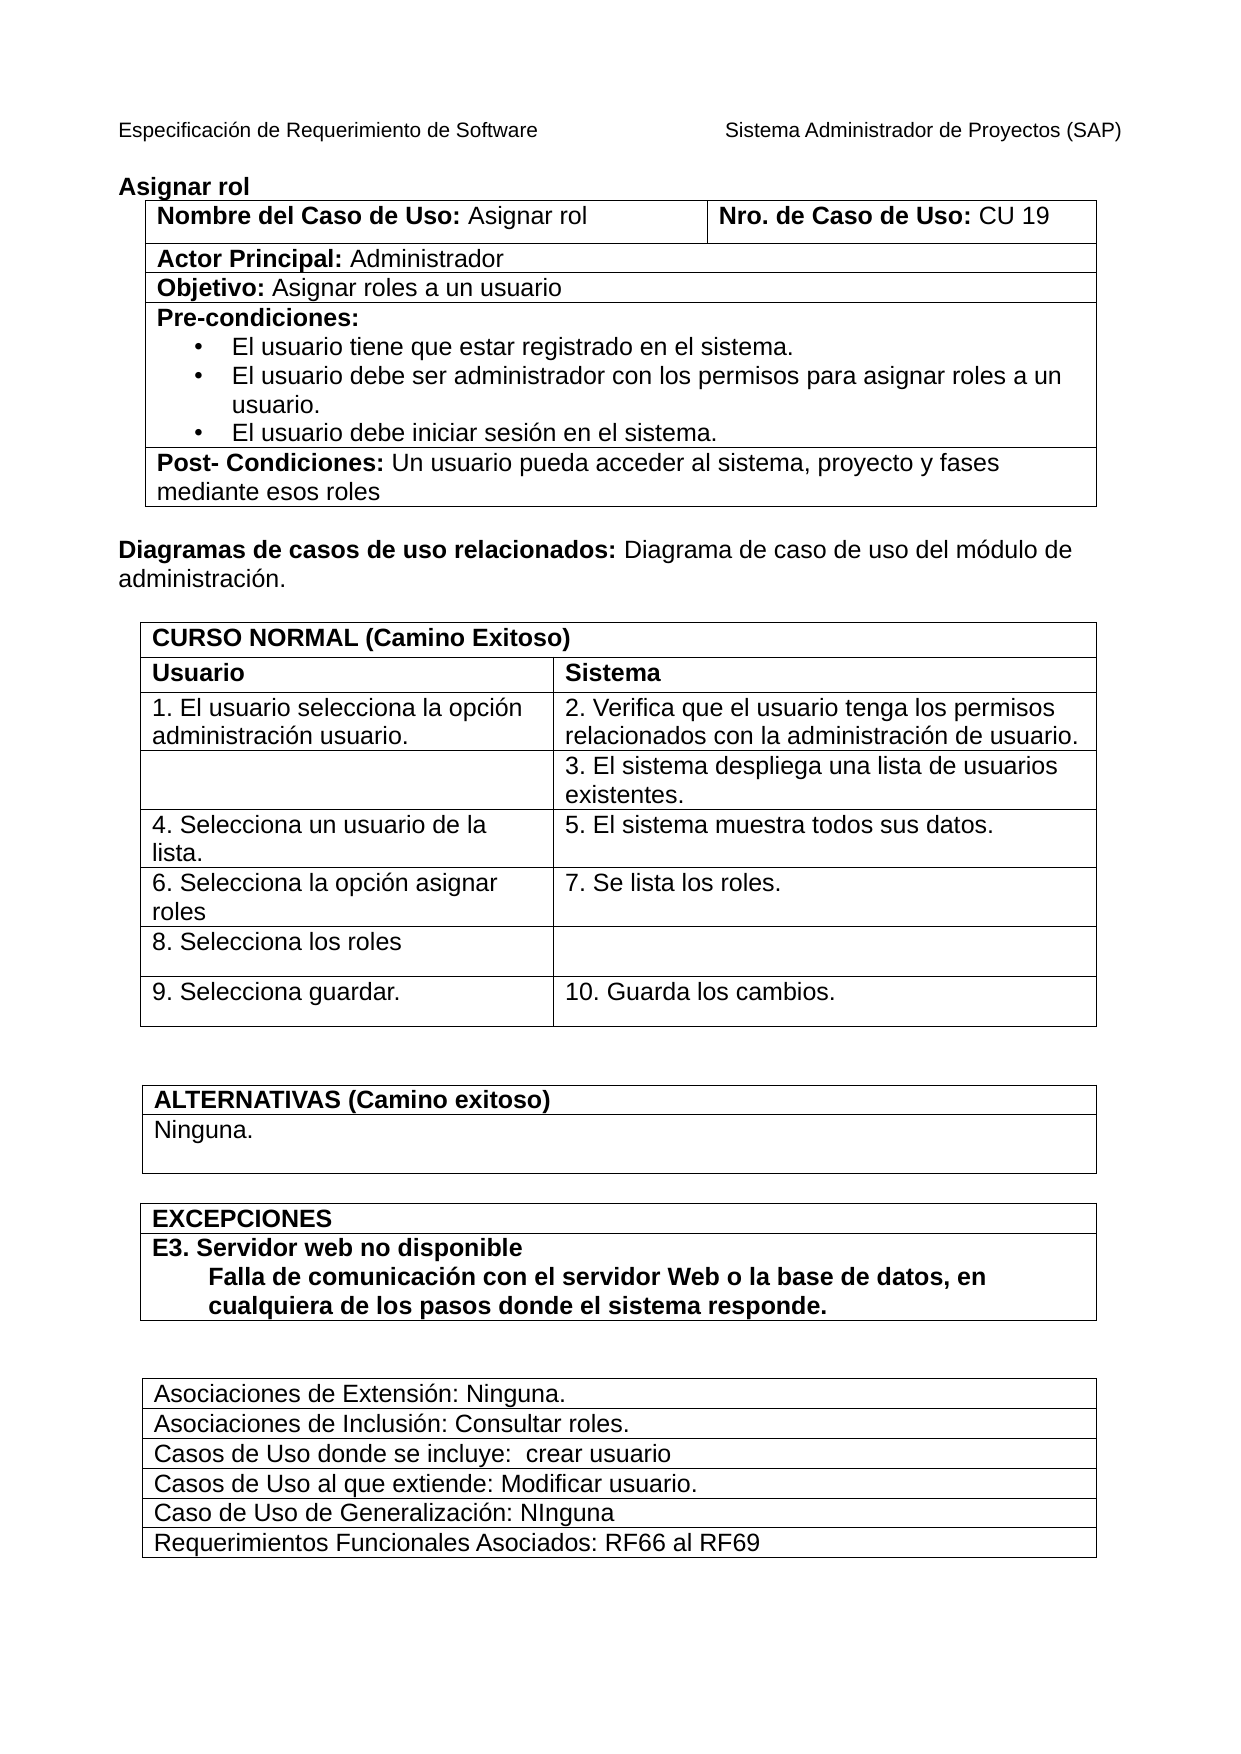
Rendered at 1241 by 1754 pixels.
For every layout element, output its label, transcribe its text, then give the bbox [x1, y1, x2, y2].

table_cell 7. Se lista los roles. [554, 868, 1096, 926]
text Diagramas de casos de uso relacionados: Diagrama de caso de uso del módulo de administración. [118, 536, 1122, 593]
table_cell 5. El sistema muestra todos sus datos. [554, 810, 1096, 867]
table_header Nro. de Caso de Uso: CU 19 [708, 201, 1096, 242]
table_cell 10. Guarda los cambios. [554, 977, 1096, 1026]
table_cell Asociaciones de Inclusión: Consultar roles. [143, 1409, 1096, 1438]
table_cell Casos de Uso donde se incluye: crear usuario [143, 1439, 1096, 1468]
table_header CURSO NORMAL (Camino Exitoso) [141, 623, 1096, 657]
table_cell 9. Selecciona guardar. [141, 977, 553, 1026]
table_cell Caso de Uso de Generalización: NInguna [143, 1499, 1096, 1527]
table_header EXCEPCIONES [141, 1204, 1096, 1232]
table_cell 1. El usuario selecciona la opción administración usuario. [141, 693, 553, 750]
table_header Nombre del Caso de Uso: Asignar rol [146, 201, 707, 242]
table_header Asociaciones de Extensión: Ninguna. [143, 1379, 1096, 1408]
table_cell Objetivo: Asignar roles a un usuario [146, 273, 1096, 302]
table_cell Requerimientos Funcionales Asociados: RF66 al RF69 [143, 1528, 1096, 1557]
table_header ALTERNATIVAS (Camino exitoso) [143, 1086, 1096, 1114]
table_cell 2. Verifica que el usuario tenga los permisos relacionados con la administración de usuario. [554, 693, 1096, 750]
table_cell Sistema [554, 658, 1096, 692]
table_cell Post- Condiciones: Un usuario pueda acceder al sistema, proyecto y fases mediante esos roles [146, 448, 1096, 506]
table_cell 8. Selecciona los roles [141, 927, 553, 976]
table_cell [554, 927, 1096, 976]
text Asignar rol [118, 172, 1122, 200]
table_cell Usuario [141, 658, 553, 692]
table_cell 4. Selecciona un usuario de la lista. [141, 810, 553, 867]
table_cell Pre-condiciones: El usuario tiene que estar registrado en el sistema. El usuario debe ser administrador con los permisos para asignar roles a un usuario. El usuario debe iniciar sesión en el sistema. [146, 303, 1096, 447]
table_cell E3. Servidor web no disponible Falla de comunicación con el servidor Web o la base de datos, en cualquiera de los pasos donde el sistema responde. [141, 1234, 1096, 1320]
table_cell Ninguna. [143, 1115, 1096, 1173]
table_cell 3. El sistema despliega una lista de usuarios existentes. [554, 751, 1096, 809]
table_cell Casos de Uso al que extiende: Modificar usuario. [143, 1469, 1096, 1497]
table_cell 6. Selecciona la opción asignar roles [141, 868, 553, 926]
table_cell Actor Principal: Administrador [146, 244, 1096, 272]
table_cell [141, 751, 553, 809]
